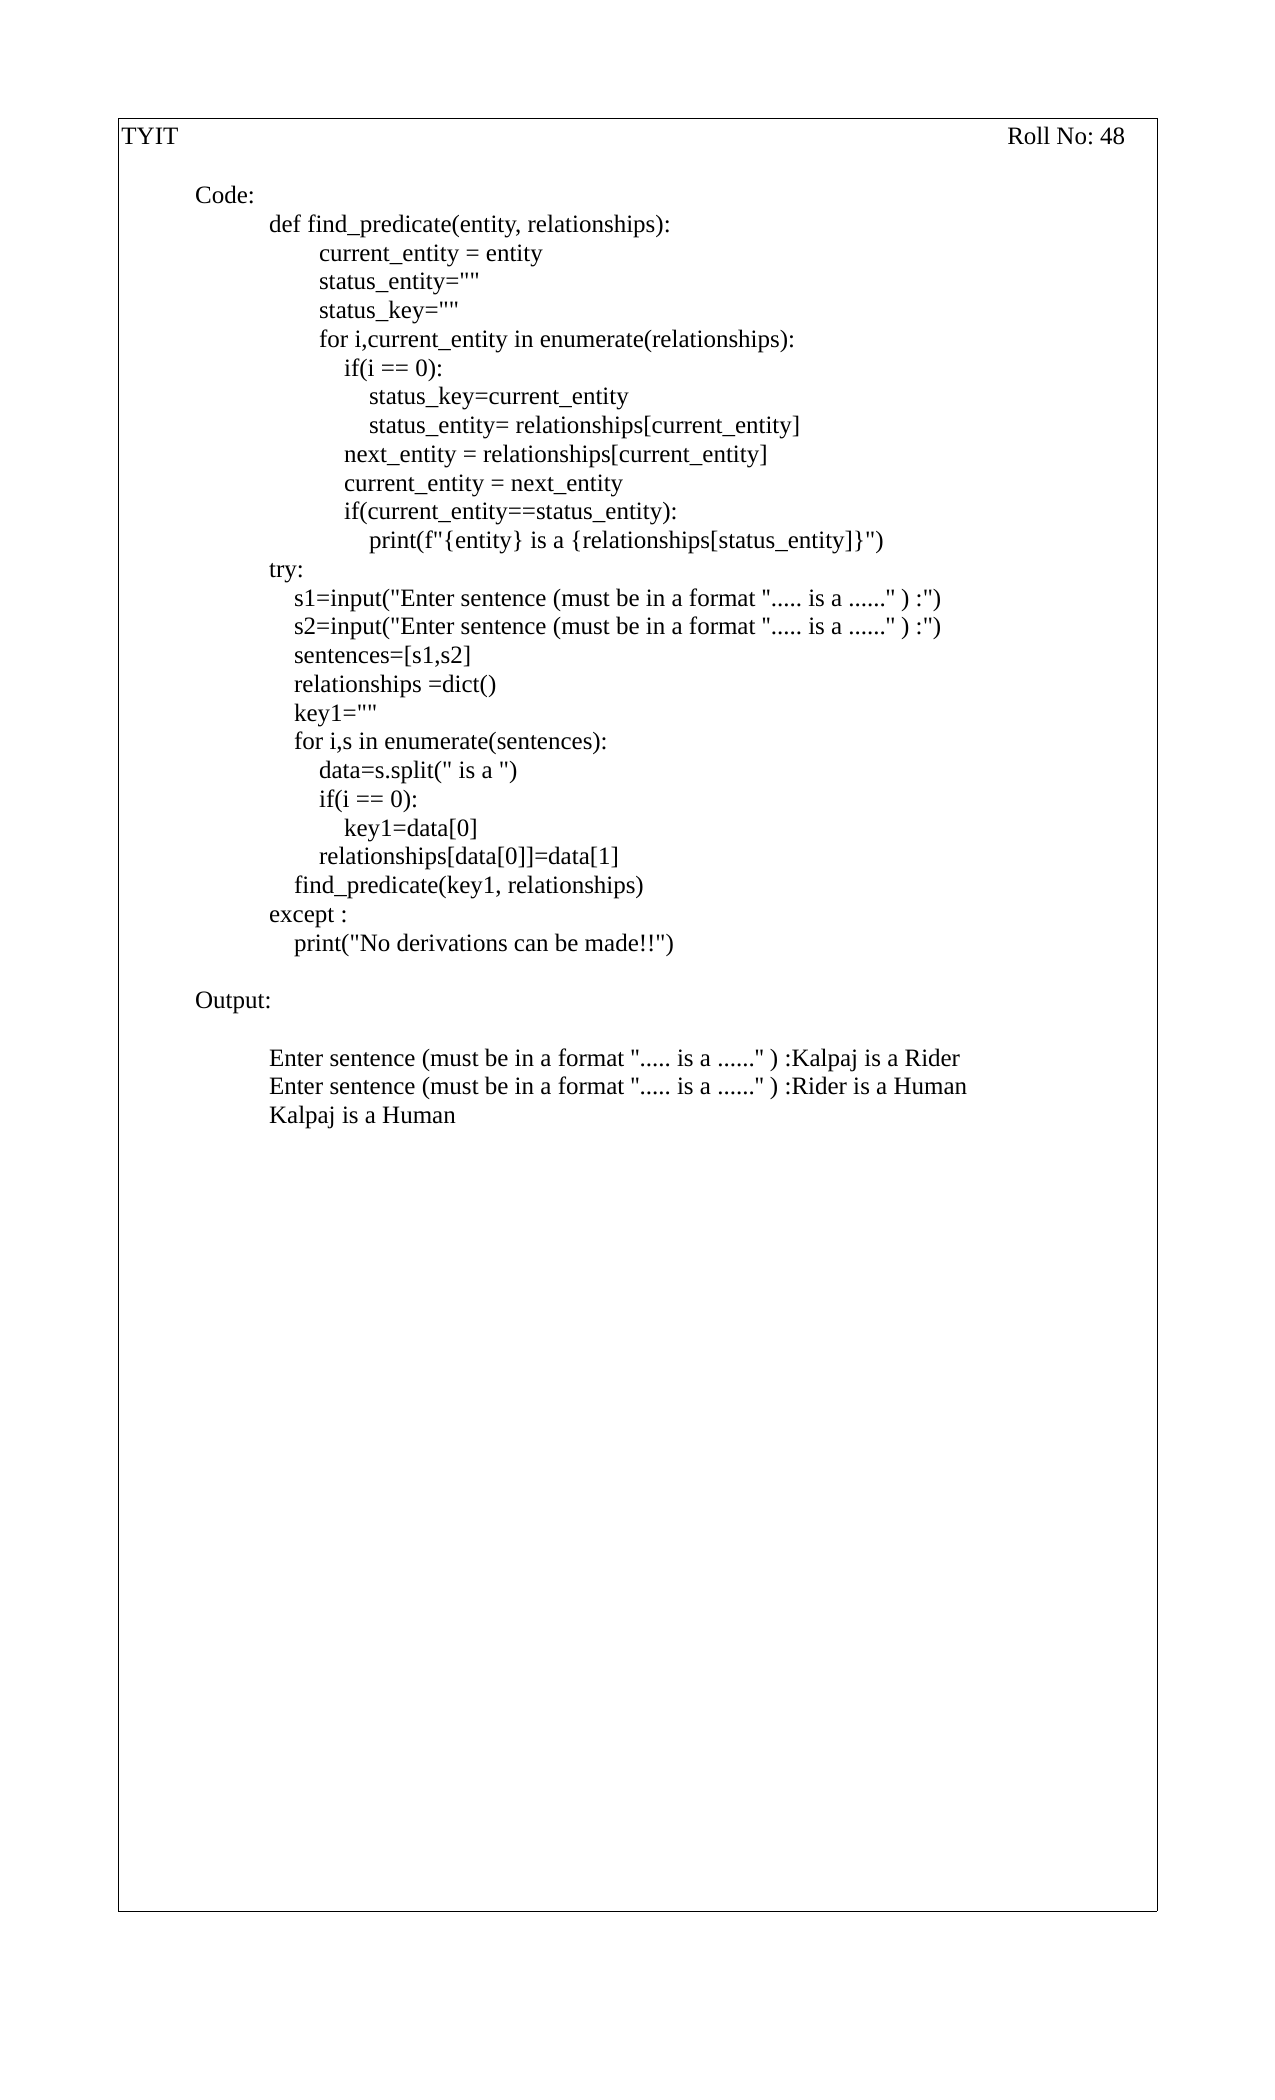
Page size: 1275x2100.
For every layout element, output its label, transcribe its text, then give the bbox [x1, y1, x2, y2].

text Code: [121, 180, 1154, 209]
text for i,current_entity in enumerate(relationships): [269, 324, 1154, 353]
text key1=data[0] [269, 813, 1154, 841]
text sentences=[s1,s2] [269, 640, 1154, 669]
text Kalpaj is a Human [269, 1100, 1154, 1129]
text key1="" [269, 698, 1154, 726]
text for i,s in enumerate(sentences): [269, 726, 1154, 755]
text next_entity = relationships[current_entity] [269, 439, 1154, 468]
text if(i == 0): [269, 353, 1154, 381]
text print("No derivations can be made!!") [269, 928, 1154, 956]
text current_entity = entity [269, 238, 1154, 266]
text status_key="" [269, 295, 1154, 324]
text try: [269, 554, 1154, 583]
text s1=input("Enter sentence (must be in a format ''..... is a ......'' ) :") [269, 583, 1154, 611]
text Enter sentence (must be in a format ''..... is a ......'' ) :Kalpaj is a Rider [269, 1043, 1154, 1071]
text Output: [121, 985, 1154, 1014]
text Enter sentence (must be in a format ''..... is a ......'' ) :Rider is a Human [269, 1071, 1154, 1100]
text print(f"{entity} is a {relationships[status_entity]}") [269, 525, 1154, 554]
text if(i == 0): [269, 784, 1154, 813]
text except : [269, 899, 1154, 928]
text relationships[data[0]]=data[1] [269, 841, 1154, 870]
text relationships =dict() [269, 669, 1154, 698]
text def find_predicate(entity, relationships): [269, 209, 1154, 238]
text find_predicate(key1, relationships) [269, 870, 1154, 899]
text data=s.split(" is a ") [269, 755, 1154, 784]
text if(current_entity==status_entity): [269, 496, 1154, 525]
text s2=input("Enter sentence (must be in a format ''..... is a ......'' ) :") [269, 611, 1154, 640]
text status_entity= relationships[current_entity] [269, 410, 1154, 439]
text status_entity="" [269, 266, 1154, 295]
text status_key=current_entity [269, 381, 1154, 410]
text current_entity = next_entity [269, 468, 1154, 496]
